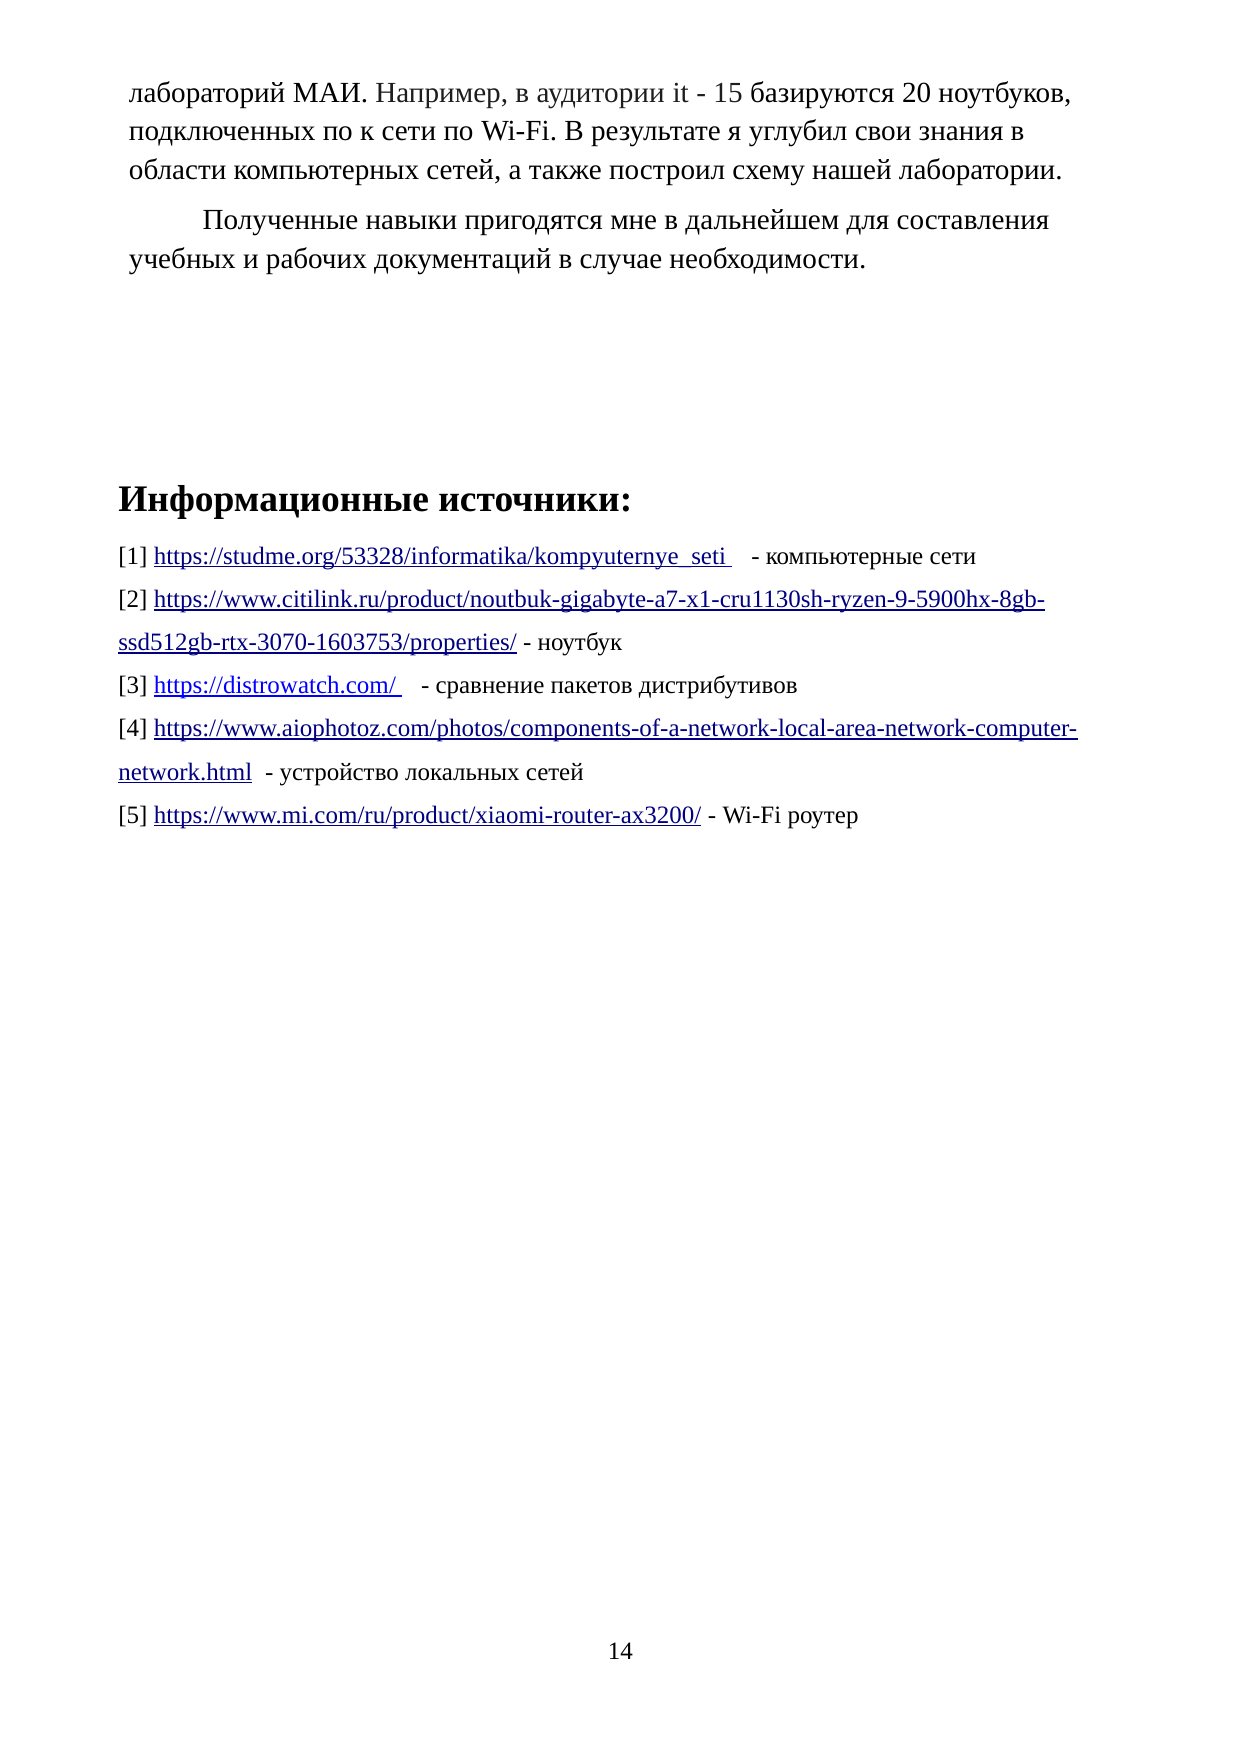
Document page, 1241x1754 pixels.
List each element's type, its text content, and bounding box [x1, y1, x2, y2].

text [5] https://www.mi.com/ru/product/xiaomi-router-ax3200/ - Wi-Fi роутер [118, 800, 1122, 828]
text Информационные источники: [118, 476, 1122, 519]
text [1] https://studme.org/53328/informatika/kompyuternye_seti - компьютерные сети [118, 541, 1122, 570]
text лабораторий МАИ. Например, в аудитории it - 15 базируются 20 ноутбуков, подключенных по к сети по Wi-Fi. В результате я углубил свои знания в области компьютерных сетей, а также построил схему нашей лаборатории. [129, 75, 1111, 186]
text Полученные навыки пригодятся мне в дальнейшем для составления учебных и рабочих документаций в случае необходимости. [129, 202, 1111, 274]
text [2] https://www.citilink.ru/product/noutbuk-gigabyte-a7-x1-cru1130sh-ryzen-9-5900hx-8gb-ssd512gb-rtx-3070-1603753/properties/ - ноутбук [118, 584, 1122, 656]
text [3] https://distrowatch.com/ - сравнение пакетов дистрибутивов [118, 670, 1122, 699]
text [4] https://www.aiophotoz.com/photos/components-of-a-network-local-area-network-computer-network.html - устройство локальных сетей [118, 713, 1122, 785]
